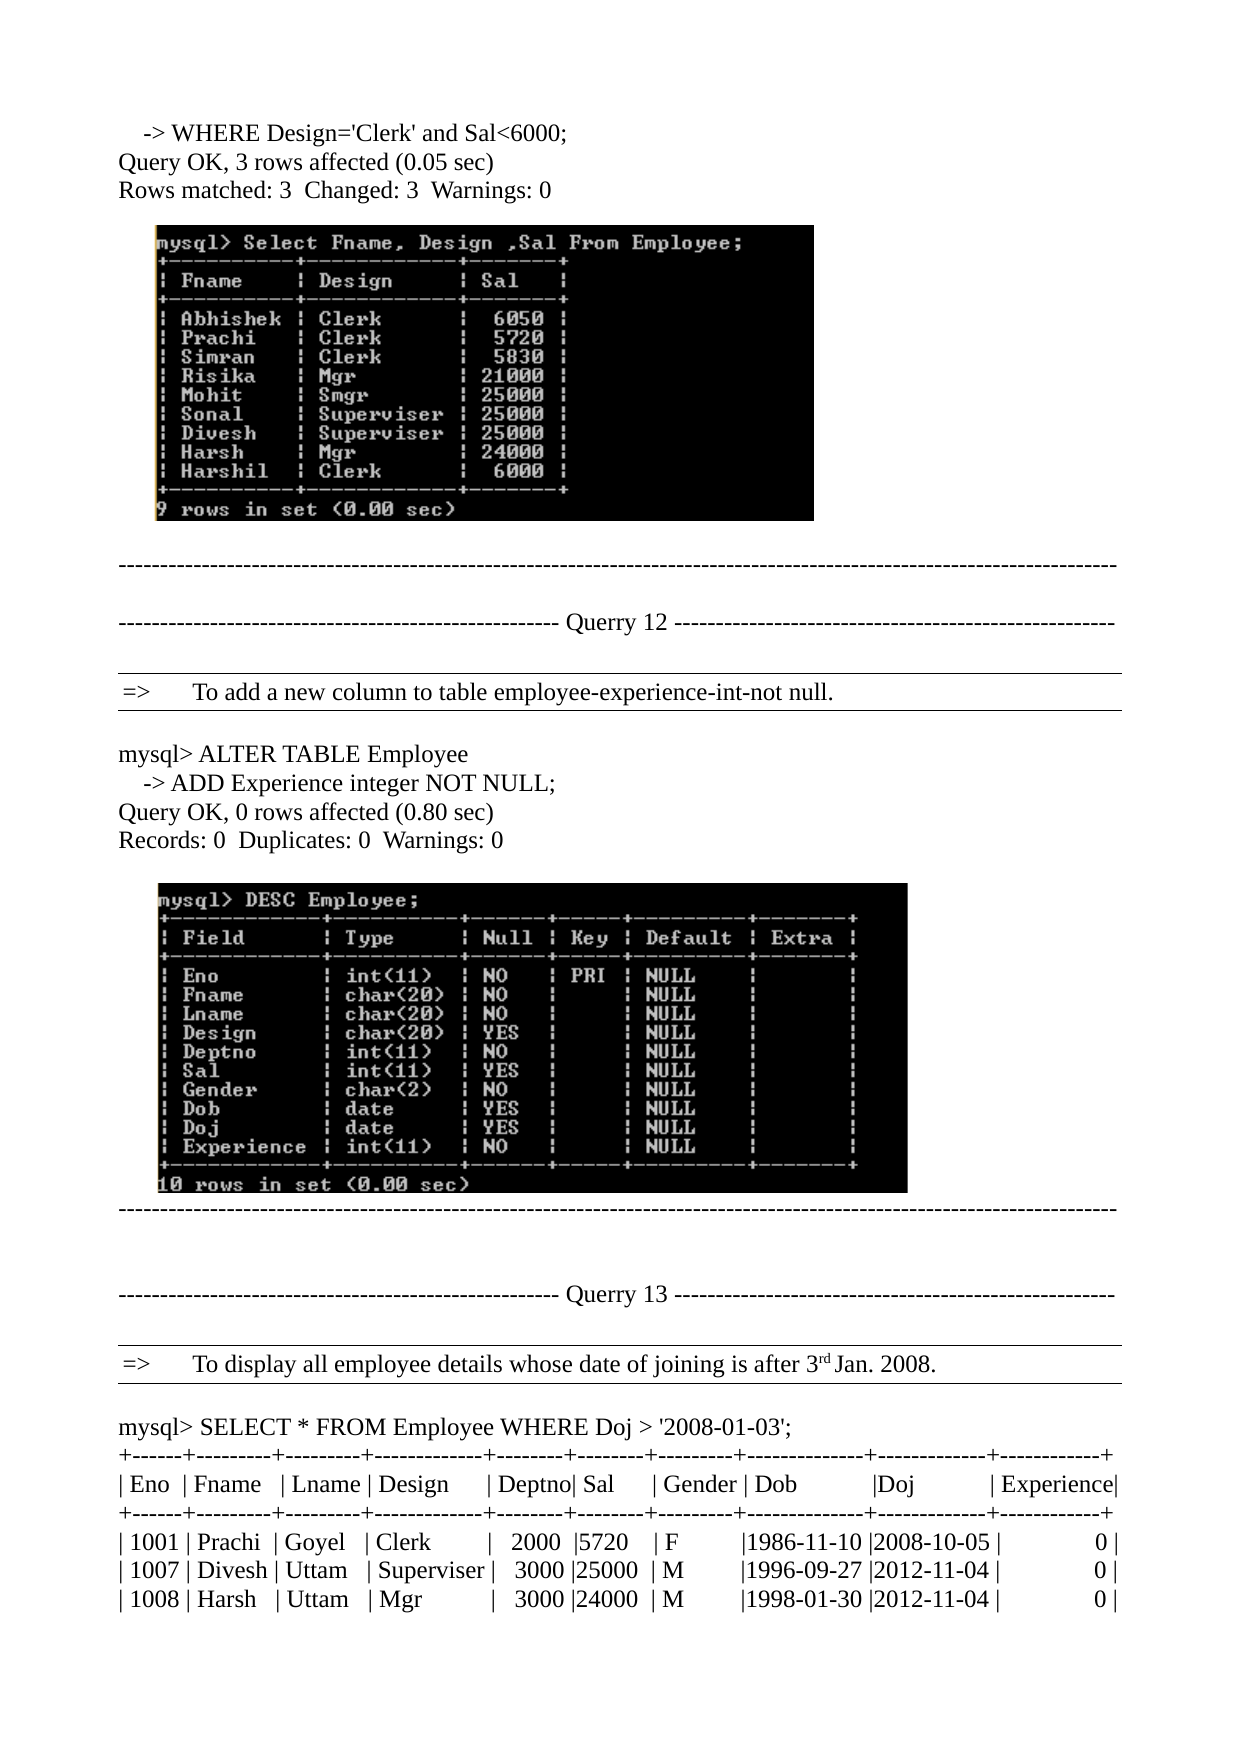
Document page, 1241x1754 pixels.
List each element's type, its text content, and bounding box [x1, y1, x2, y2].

text | Eno | Fname | Lname | Design | Deptno| Sal | Gender | Dob |Doj | Experience| [118, 1469, 1122, 1498]
text Query OK, 0 rows affected (0.80 sec) [118, 797, 1122, 826]
text => To display all employee details whose date of joining is after 3rd Jan. 2008. [118, 1346, 1122, 1383]
text -> WHERE Design='Clerk' and Sal<6000; [118, 118, 1122, 147]
text | 1007 | Divesh | Uttam | Superviser | 3000 |25000 | M |1996-09-27 |2012-11-04 | 0 | [118, 1555, 1122, 1584]
text -> ADD Experience integer NOT NULL; [118, 768, 1122, 797]
text Query OK, 3 rows affected (0.05 sec) [118, 147, 1122, 176]
text | 1008 | Harsh | Uttam | Mgr | 3000 |24000 | M |1998-01-30 |2012-11-04 | 0 | [118, 1584, 1122, 1613]
text ------------------------------------------------------------------------------------------------------------------------ [118, 883, 1122, 1221]
text mysql> ALTER TABLE Employee [118, 739, 1122, 768]
text | 1001 | Prachi | Goyel | Clerk | 2000 |5720 | F |1986-11-10 |2008-10-05 | 0 | [118, 1527, 1122, 1555]
text => To add a new column to table employee-experience-int-not null. [118, 674, 1122, 710]
text Rows matched: 3 Changed: 3 Warnings: 0 [118, 176, 1122, 204]
text ----------------------------------------------------- Querry 12 ----------------------------------------------------- [118, 607, 1122, 635]
text ----------------------------------------------------- Querry 13 ----------------------------------------------------- [118, 1279, 1122, 1308]
text ------------------------------------------------------------------------------------------------------------------------ [118, 549, 1122, 578]
text mysql> SELECT * FROM Employee WHERE Doj > '2008-01-03'; [118, 1412, 1122, 1440]
text +------+---------+---------+-------------+--------+--------+---------+--------------+-------------+------------+ [118, 1440, 1122, 1469]
text Records: 0 Duplicates: 0 Warnings: 0 [118, 826, 1122, 854]
text +------+---------+---------+-------------+--------+--------+---------+--------------+-------------+------------+ [118, 1498, 1122, 1527]
